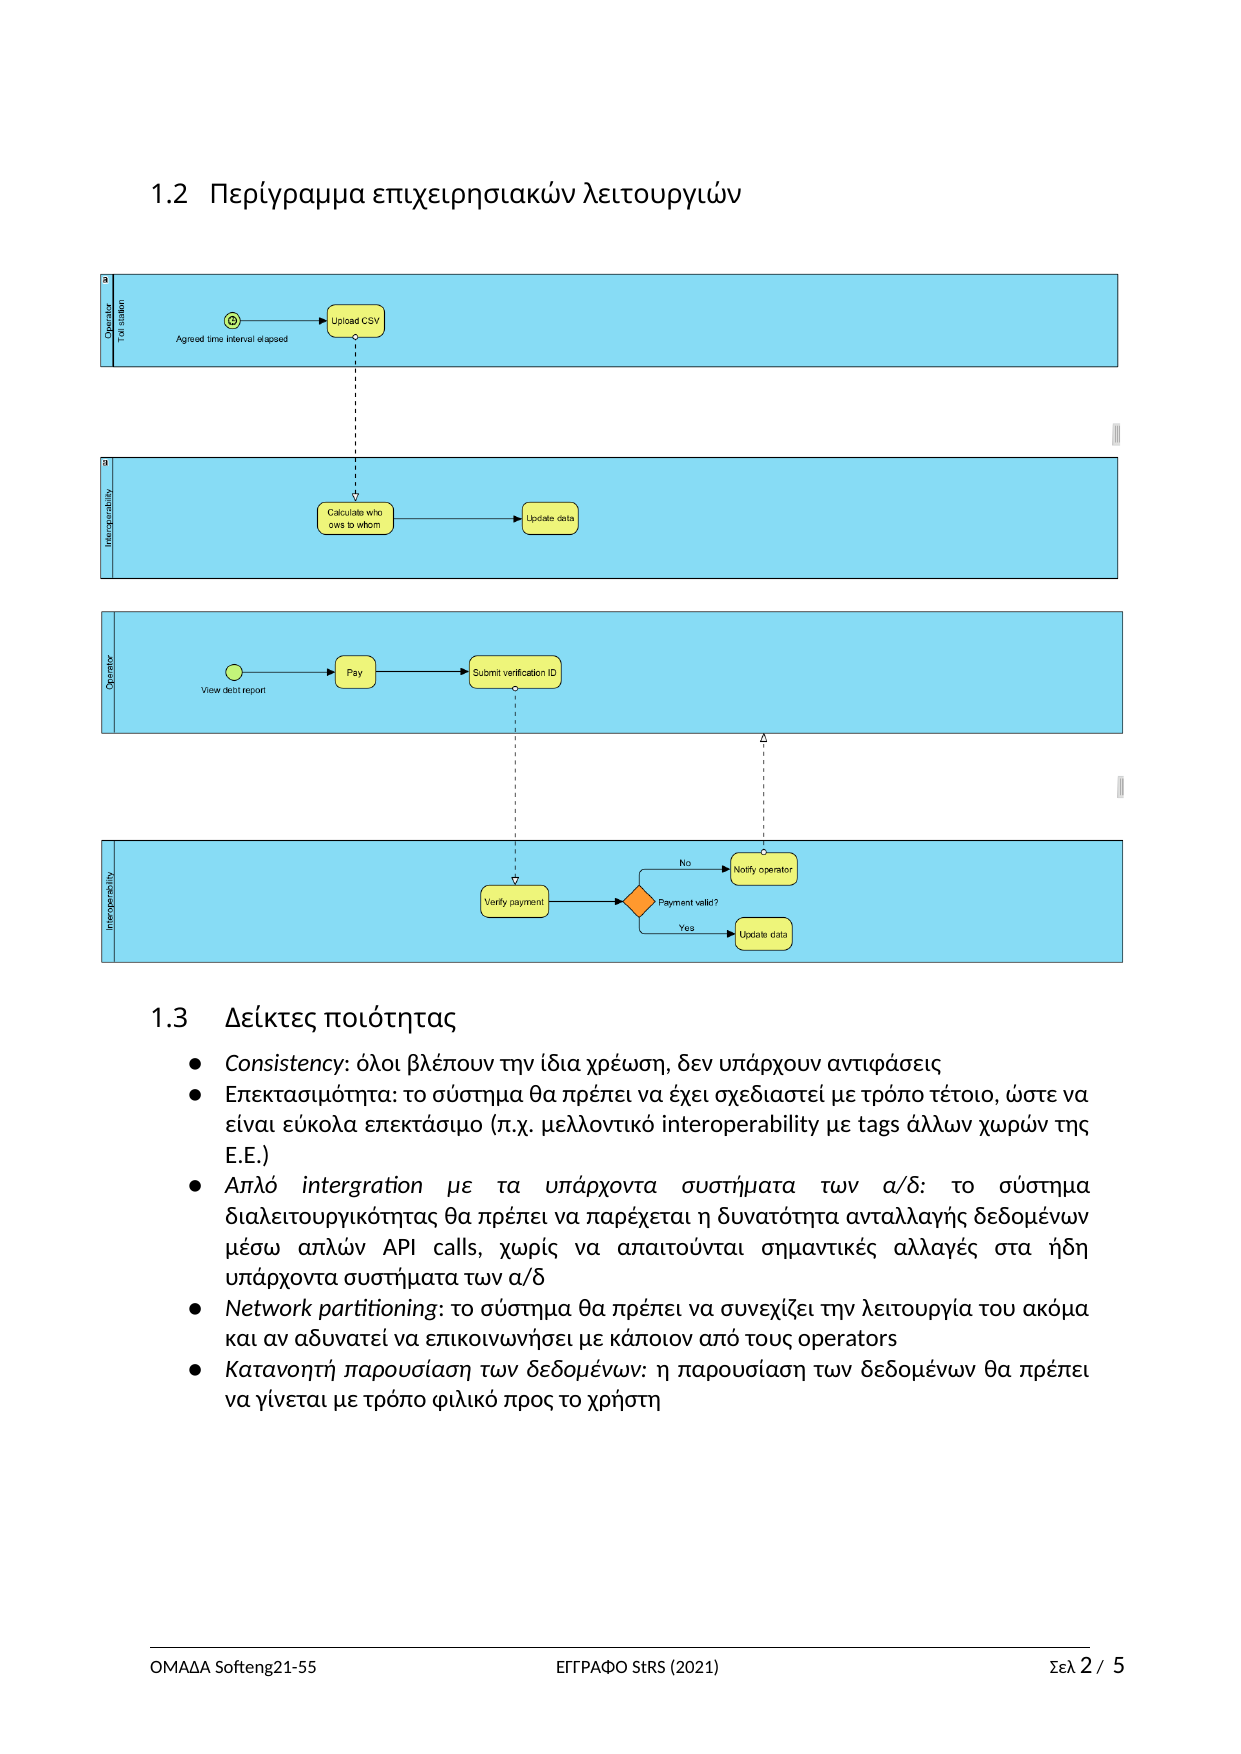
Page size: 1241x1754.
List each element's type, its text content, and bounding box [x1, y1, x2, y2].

list Επεκτασιμότητα: το σύστημα θα πρέπει να έχει σχεδιαστεί με τρόπο τέτοιο, ώστε να είναι εύκολα επεκτάσιμο (π.χ. μελλοντικό interoperability με tags άλλων χωρών της Ε.Ε.) [187, 1078, 1090, 1170]
list Network partitioning: το σύστημα θα πρέπει να συνεχίζει την λειτουργία του ακόμα και αν αδυνατεί να επικοινωνήσει με κάποιον από τους operators [187, 1292, 1090, 1353]
picture [91, 597, 1124, 974]
picture [91, 262, 1121, 585]
subtitle 1.2 Περίγραμμα επιχειρησιακών λειτουργιών [150, 175, 1090, 212]
list Απλό intergration με τα υπάρχοντα συστήματα των α/δ: το σύστημα διαλειτουργικότητας θα πρέπει να παρέχεται η δυνατότητα ανταλλαγής δεδομένων μέσω απλών API calls, χωρίς να απαιτούνται σημαντικές αλλαγές στα ήδη υπάρχοντα συστήματα των α/δ [187, 1170, 1090, 1292]
list Consistency: όλοι βλέπουν την ίδια χρέωση, δεν υπάρχουν αντιφάσεις [187, 1048, 1090, 1078]
subtitle 1.3 Δείκτες ποιότητας [150, 998, 1090, 1035]
list Κατανοητή παρουσίαση των δεδομένων: η παρουσίαση των δεδομένων θα πρέπει να γίνεται με τρόπο φιλικό προς το χρήστη [187, 1353, 1090, 1414]
